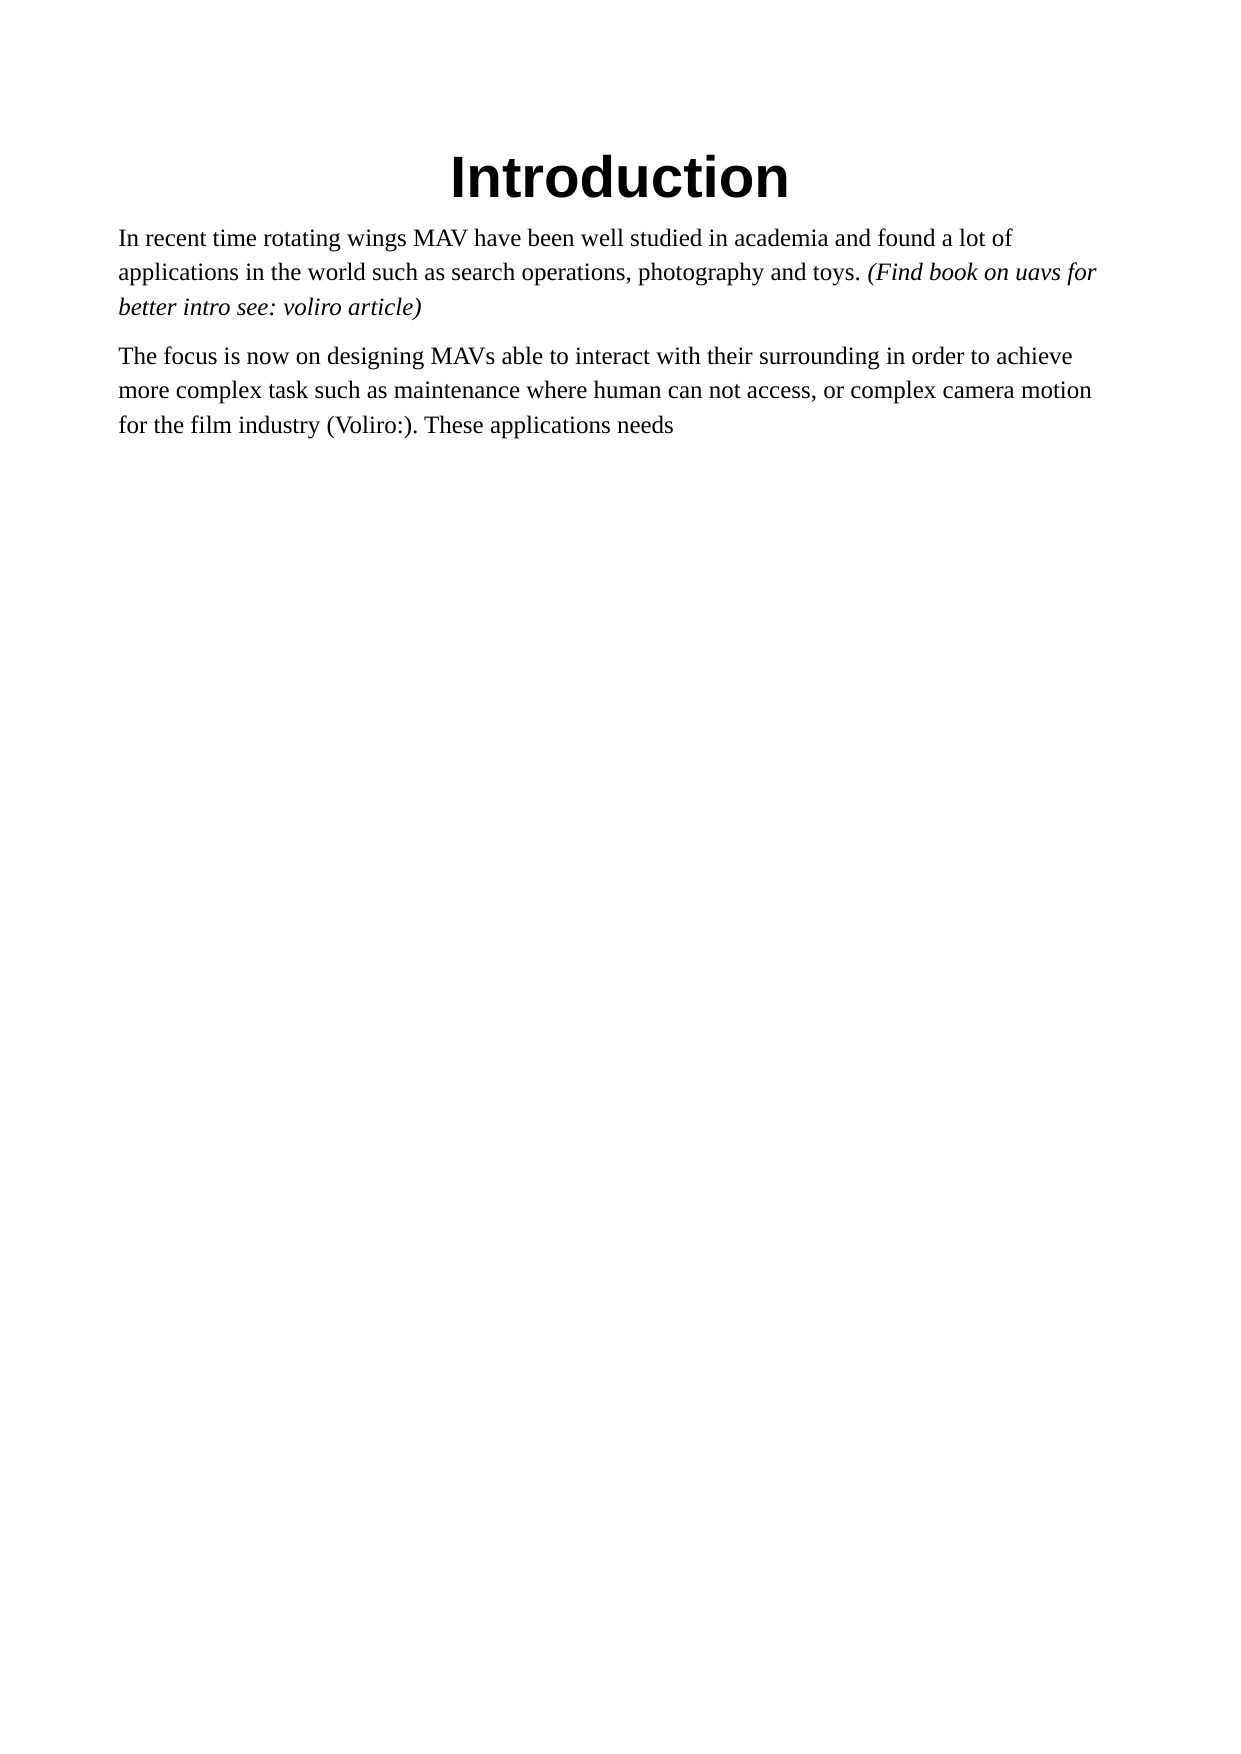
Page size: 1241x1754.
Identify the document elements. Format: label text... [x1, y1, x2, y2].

text In recent time rotating wings MAV have been well studied in academia and found a lot of applications in the world such as search operations, photography and toys. (Find book on uavs for better intro see: voliro article) [118, 223, 1122, 320]
title Introduction [118, 143, 1122, 210]
text The focus is now on designing MAVs able to interact with their surrounding in order to achieve more complex task such as maintenance where human can not access, or complex camera motion for the film industry (Voliro:). These applications needs [118, 341, 1122, 438]
